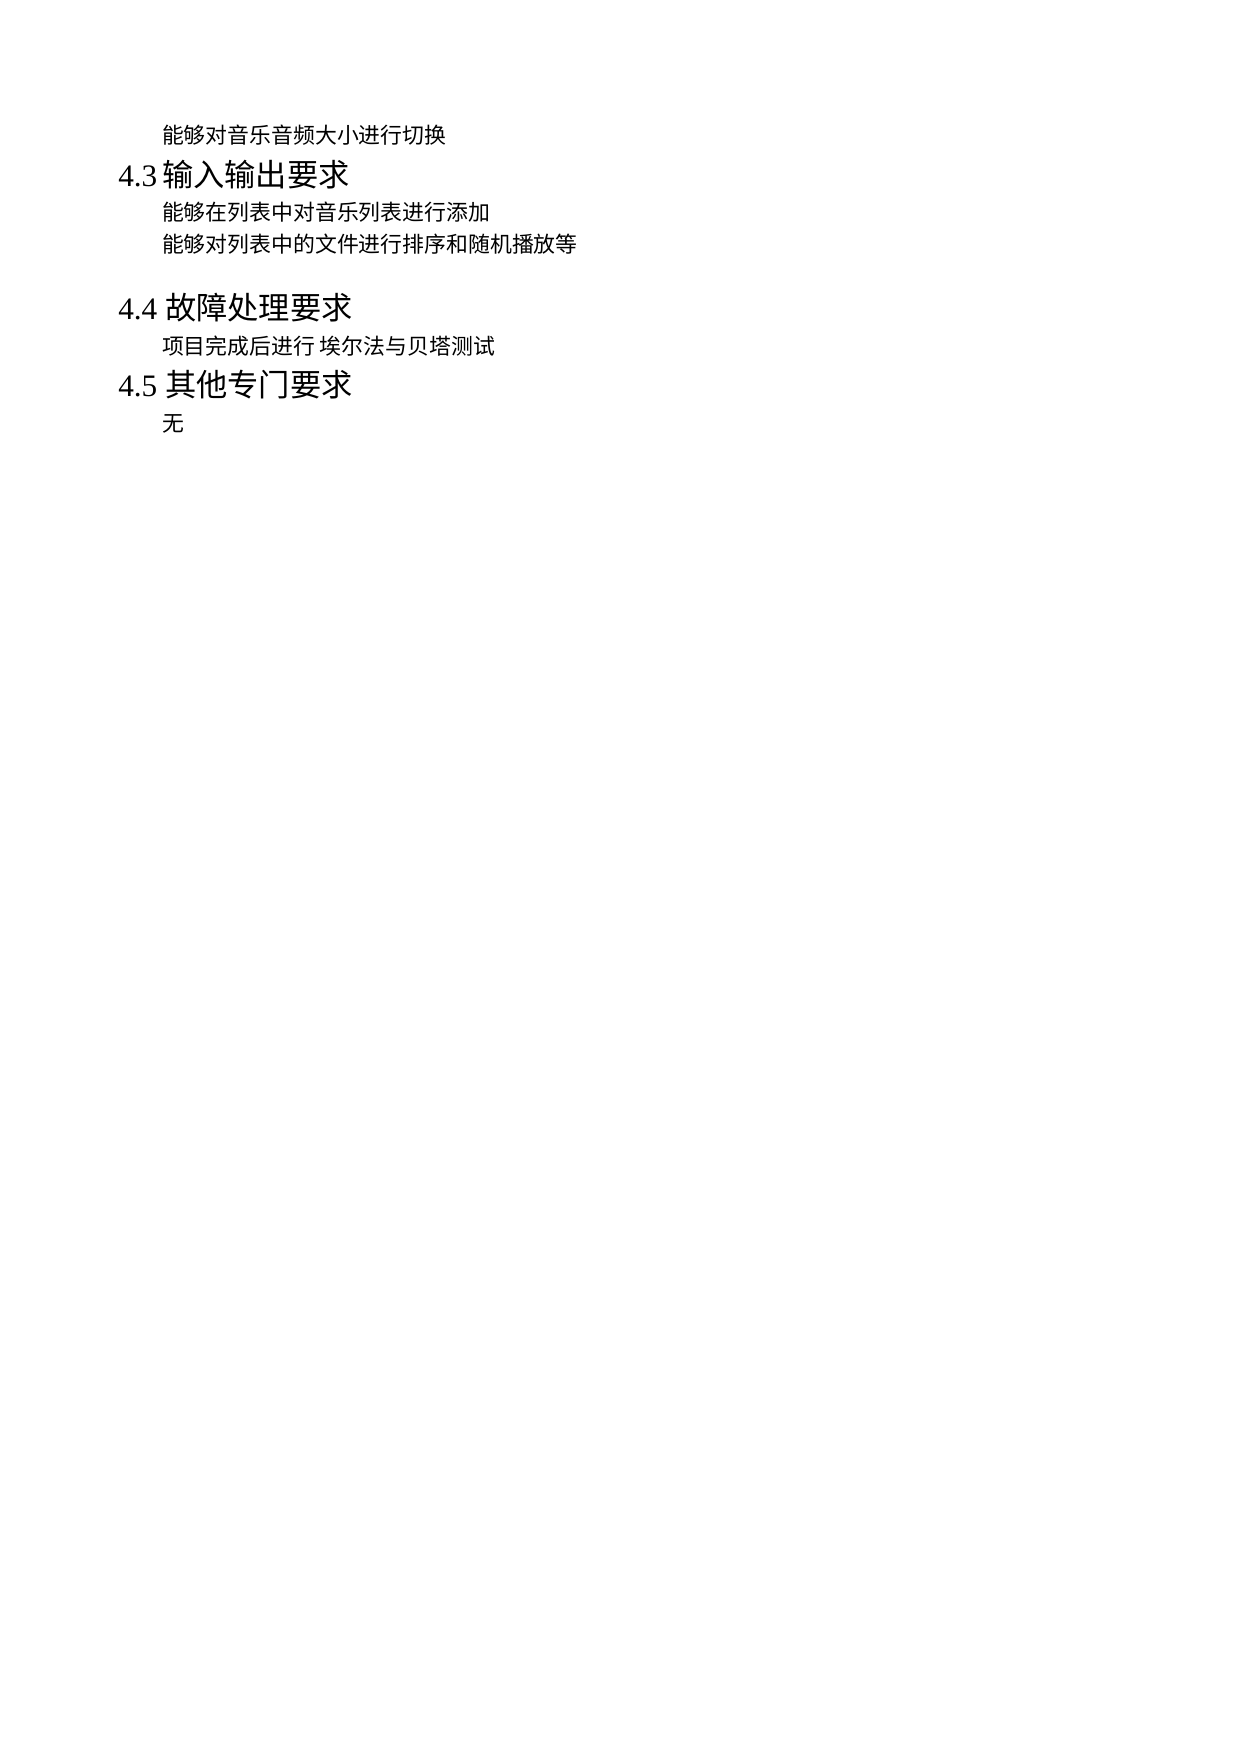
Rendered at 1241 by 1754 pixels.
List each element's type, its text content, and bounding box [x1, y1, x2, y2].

text 4.4 故障处理要求 [118, 283, 1122, 329]
text 4.5 其他专门要求 [118, 360, 1122, 406]
text 能够对音乐音频大小进行切换 [118, 118, 1122, 150]
text 项目完成后进行 埃尔法与贝塔测试 [118, 329, 1122, 360]
text 能够对列表中的文件进行排序和随机播放等 [118, 227, 1122, 258]
text 能够在列表中对音乐列表进行添加 [118, 195, 1122, 227]
text 无 [118, 406, 1122, 437]
text 4.3 输入输出要求 [118, 150, 1122, 195]
